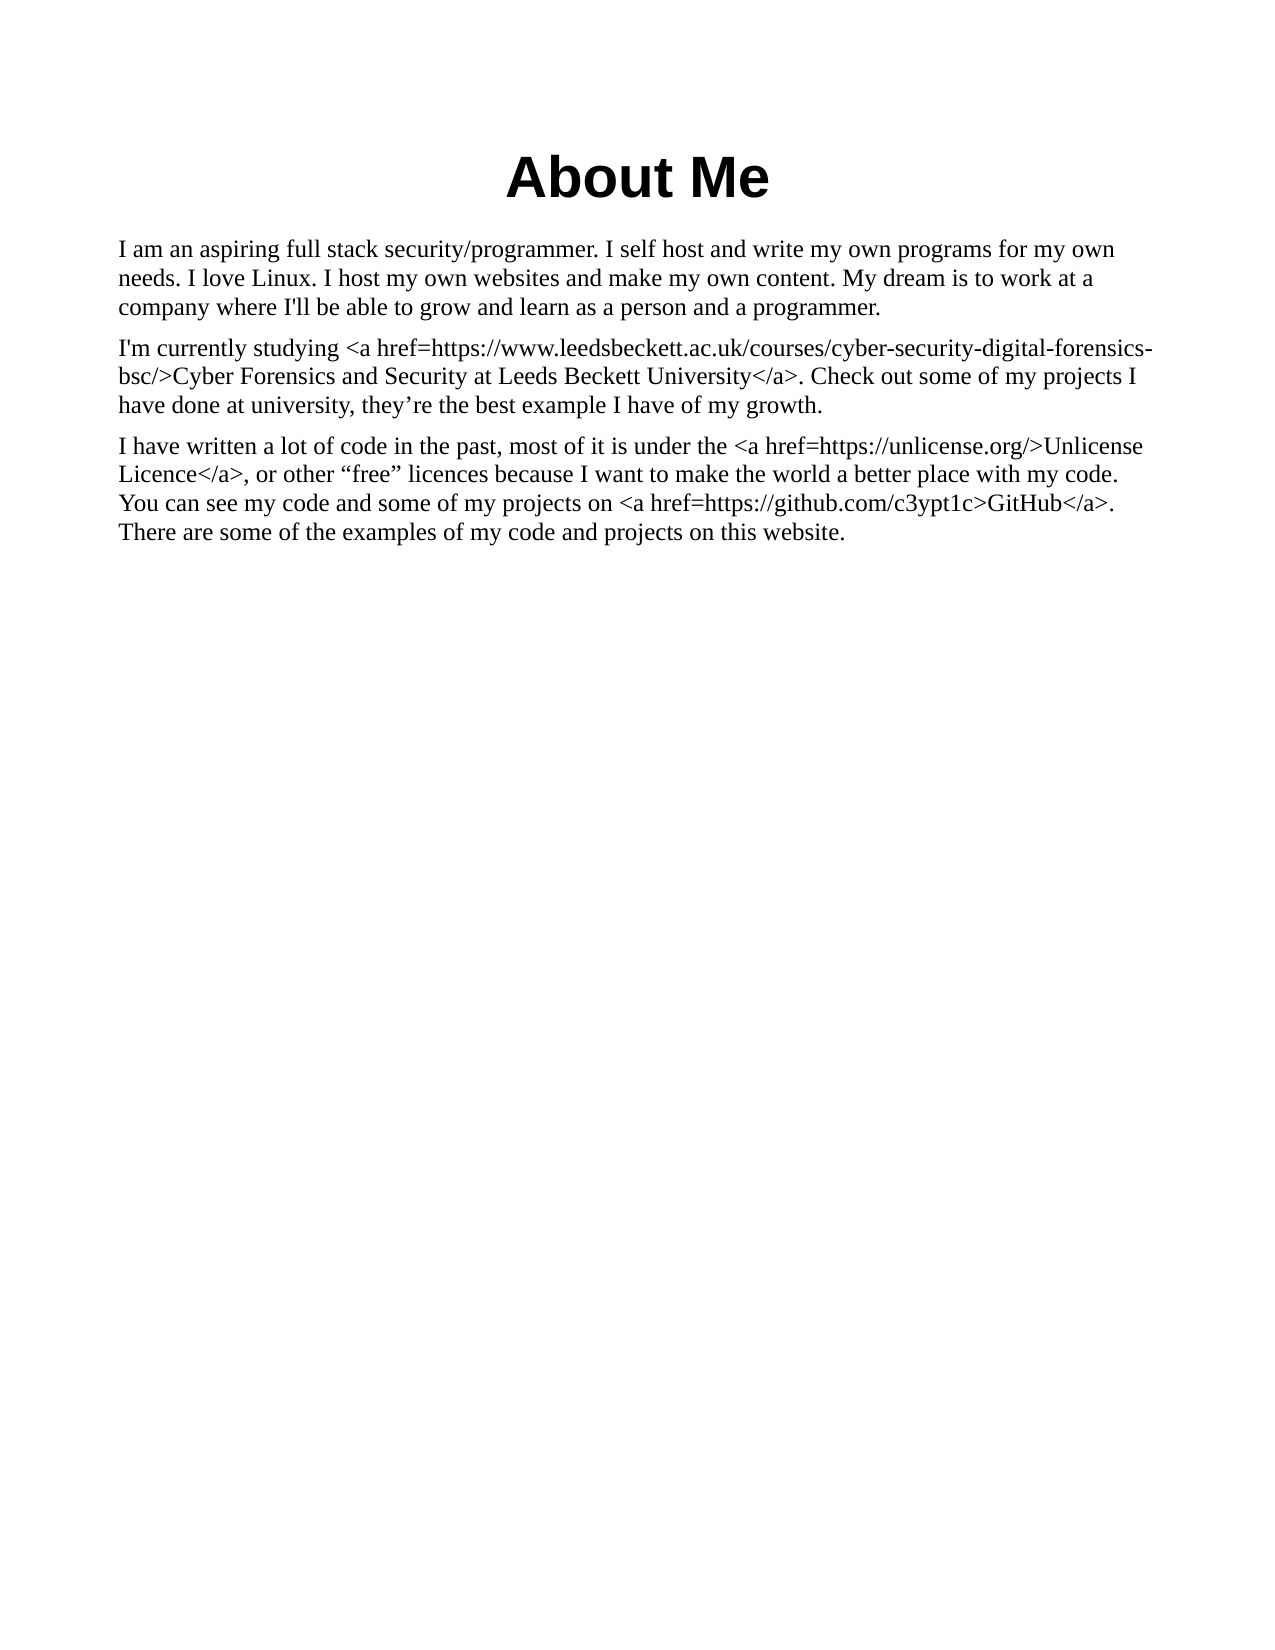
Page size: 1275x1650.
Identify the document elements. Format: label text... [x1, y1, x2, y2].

title About Me [118, 143, 1157, 210]
text I'm currently studying <a href=https://www.leedsbeckett.ac.uk/courses/cyber-security-digital-forensics-bsc/>Cyber Forensics and Security at Leeds Beckett University</a>. Check out some of my projects I have done at university, they’re the best example I have of my growth. [118, 333, 1157, 419]
text I am an aspiring full stack security/programmer. I self host and write my own programs for my own needs. I love Linux. I host my own websites and make my own content. My dream is to work at a company where I'll be able to grow and learn as a person and a programmer. [118, 234, 1157, 321]
text I have written a lot of code in the past, most of it is under the <a href=https://unlicense.org/>Unlicense Licence</a>, or other “free” licences because I want to make the world a better place with my code. You can see my code and some of my projects on <a href=https://github.com/c3ypt1c>GitHub</a>. There are some of the examples of my code and projects on this website. [118, 431, 1157, 546]
